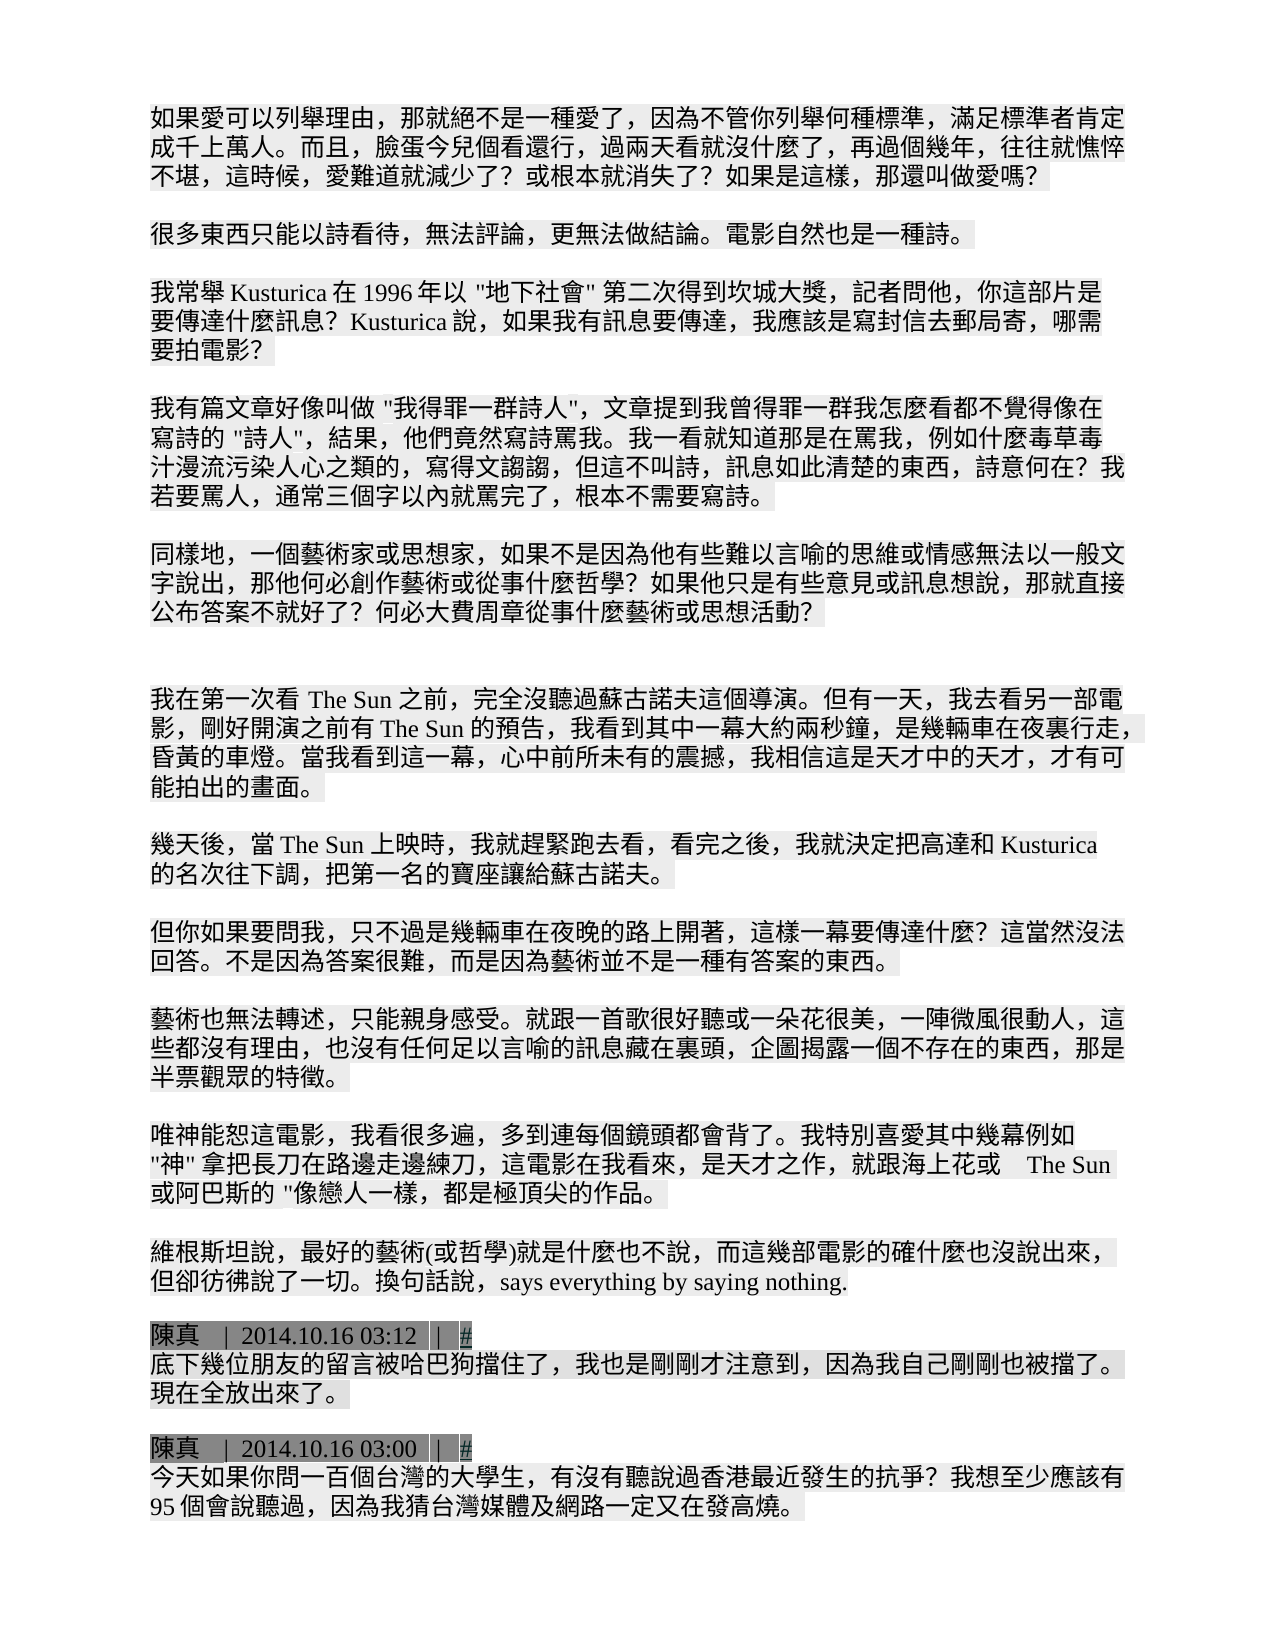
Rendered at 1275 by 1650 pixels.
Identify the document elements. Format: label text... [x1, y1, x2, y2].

text 陳真 | 2014.10.16 03:12 | # [150, 1321, 1125, 1350]
text 陳真 | 2014.10.16 03:00 | # [150, 1434, 1125, 1463]
text 底下幾位朋友的留言被哈巴狗擋住了，我也是剛剛才注意到，因為我自己剛剛也被擋了。現在全放出來了。 [150, 1350, 1125, 1409]
text 紀庠， 男主角心地又不壞，如果砍手還不夠，那該砍什麼？看電影怎麼會想到這麼具體的事情來？ 至於那個砍人的，看起來自然就是神或上帝，只是這種話還是少說為妙，畢竟電影既不是宣言，不是主義，不是主張，更不是研討會演講，把事說死了，就不像在看戲了。這也是為什麼我很討厭影評的原因，把詩說得煞有介事，那還叫做詩嗎？ 喜愛一部電影就跟喜愛一個朋友一樣，一個人儘管表達對於另一個人的愛或恨，但可別說理由；要是有個明明白白的理由在，那就稱不上是一種愛恨或感情而比較像一種投資了。難道甲對乙的愛可以列舉以下幾點理由： 第一，她基本面不錯，臉蛋漂亮，身材凹凸有致。 第二，籌碼面看起來也不錯，銀行存款水位始終維持超過 8 位數。 第三，個性跟董事長一樣溫和。 第四，智力檢測超過130。 如果愛可以列舉理由，那就絕不是一種愛了，因為不管你列舉何種標準，滿足標準者肯定成千上萬人。而且，臉蛋今兒個看還行，過兩天看就沒什麼了，再過個幾年，往往就憔悴不堪，這時候，愛難道就減少了？或根本就消失了？如果是這樣，那還叫做愛嗎？ 很多東西只能以詩看待，無法評論，更無法做結論。電影自然也是一種詩。 我常舉Kusturica在1996年以 "地下社會" 第二次得到坎城大獎，記者問他，你這部片是要傳達什麼訊息？Kusturica說，如果我有訊息要傳達，我應該是寫封信去郵局寄，哪需要拍電影？ 我有篇文章好像叫做 "我得罪一群詩人"，文章提到我曾得罪一群我怎麼看都不覺得像在寫詩的 "詩人"，結果，他們竟然寫詩罵我。我一看就知道那是在罵我，例如什麼毒草毒汁漫流污染人心之類的，寫得文謅謅，但這不叫詩，訊息如此清楚的東西，詩意何在？我若要罵人，通常三個字以內就罵完了，根本不需要寫詩。 同樣地，一個藝術家或思想家，如果不是因為他有些難以言喻的思維或情感無法以一般文字說出，那他何必創作藝術或從事什麼哲學？如果他只是有些意見或訊息想說，那就直接公布答案不就好了？何必大費周章從事什麼藝術或思想活動？ 我在第一次看 The Sun 之前，完全沒聽過蘇古諾夫這個導演。但有一天，我去看另一部電影，剛好開演之前有The Sun 的預告，我看到其中一幕大約兩秒鐘，是幾輛車在夜裏行走，昏黃的車燈。當我看到這一幕，心中前所未有的震撼，我相信這是天才中的天才，才有可能拍出的畫面。 幾天後，當The Sun 上映時，我就趕緊跑去看，看完之後，我就決定把高達和Kusturica的名次往下調，把第一名的寶座讓給蘇古諾夫。 但你如果要問我，只不過是幾輛車在夜晚的路上開著，這樣一幕要傳達什麼？這當然沒法回答。不是因為答案很難，而是因為藝術並不是一種有答案的東西。 藝術也無法轉述，只能親身感受。就跟一首歌很好聽或一朵花很美，一陣微風很動人，這些都沒有理由，也沒有任何足以言喻的訊息藏在裏頭，企圖揭露一個不存在的東西，那是半票觀眾的特徵。 唯神能恕這電影，我看很多遍，多到連每個鏡頭都會背了。我特別喜愛其中幾幕例如 "神" 拿把長刀在路邊走邊練刀，這電影在我看來，是天才之作，就跟海上花或 The Sun 或阿巴斯的 "像戀人一樣，都是極頂尖的作品。 維根斯坦說，最好的藝術(或哲學)就是什麼也不說，而這幾部電影的確什麼也沒說出來，但卻彷彿說了一切。換句話說，says everything by saying nothing. [150, 75, 1125, 1296]
